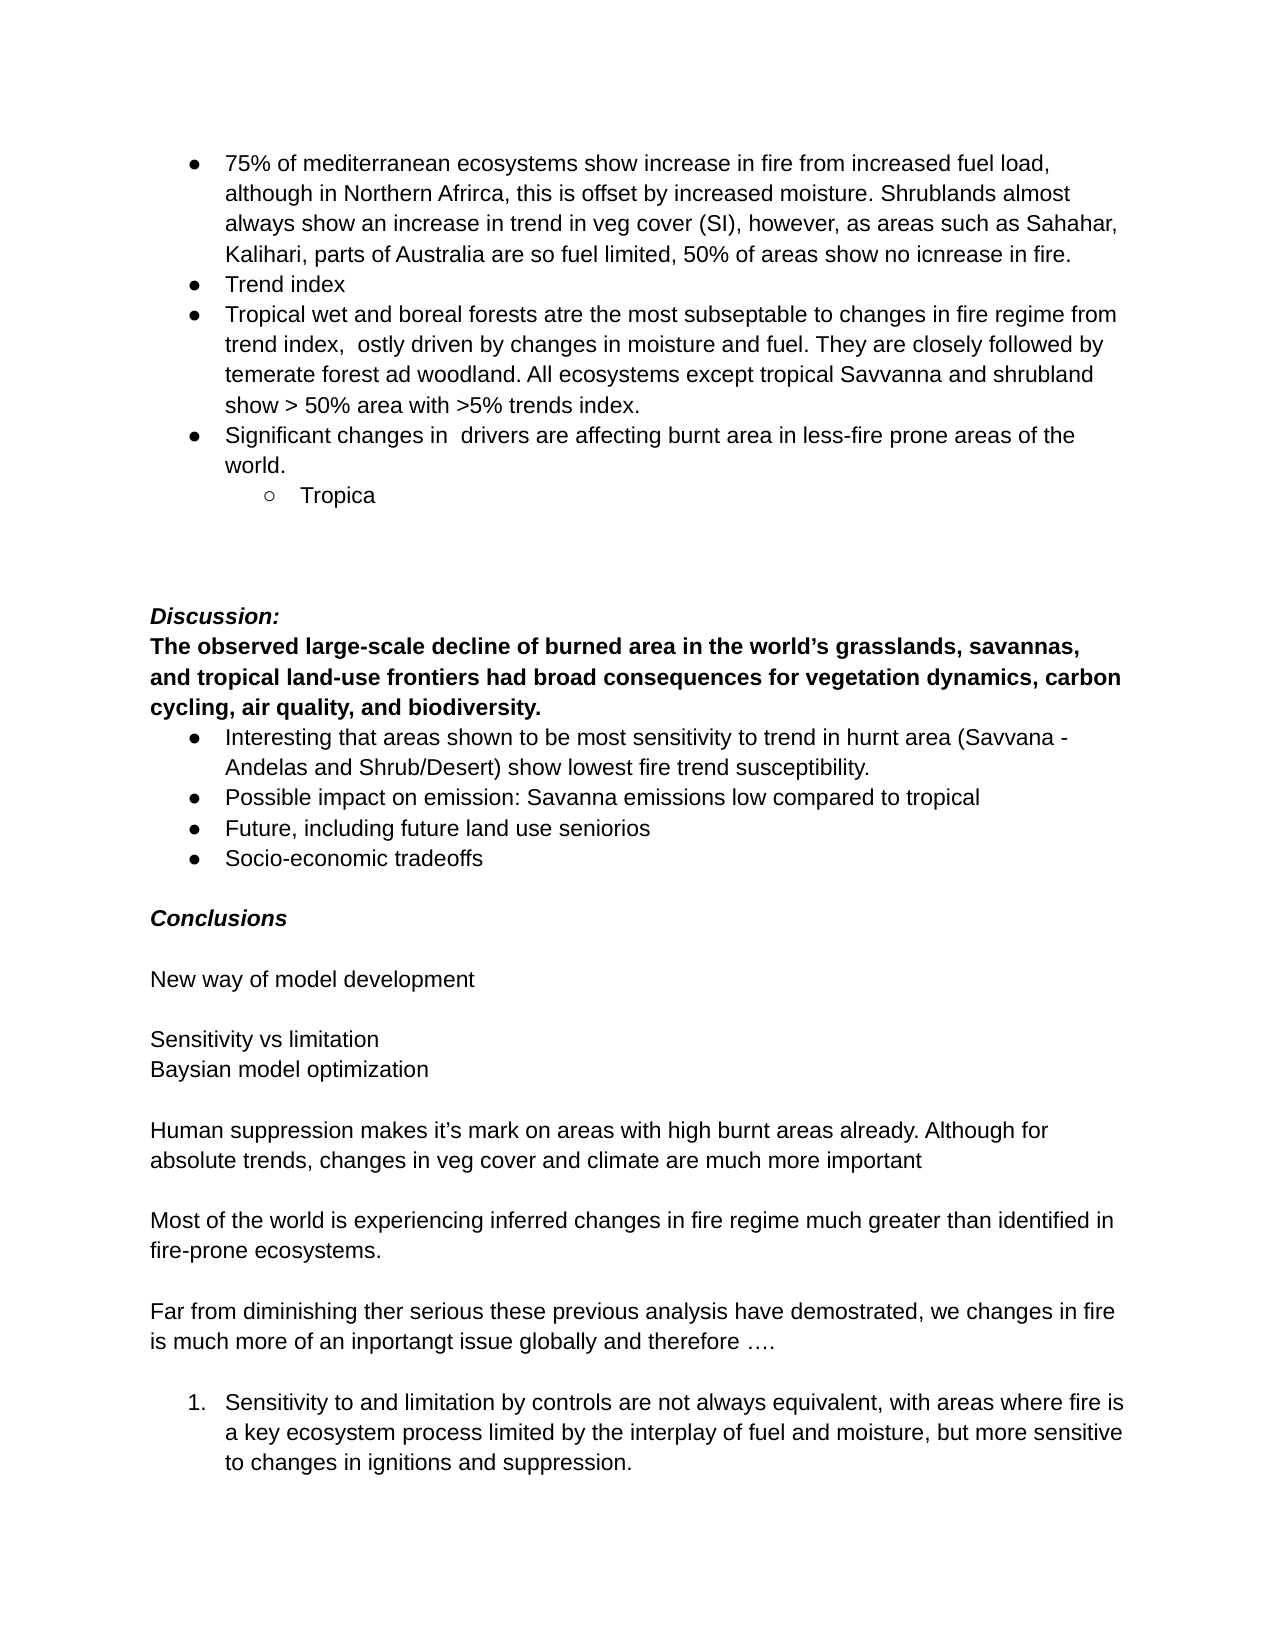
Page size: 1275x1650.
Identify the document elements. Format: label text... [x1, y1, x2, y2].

list Significant changes in drivers are affecting burnt area in less-fire prone areas of the world. [187, 422, 1125, 478]
list Interesting that areas shown to be most sensitivity to trend in hurnt area (Savvana - Andelas and Shrub/Desert) show lowest fire trend susceptibility. [187, 724, 1125, 781]
text Most of the world is experiencing inferred changes in fire regime much greater than identified in fire-prone ecosystems. [150, 1207, 1125, 1264]
list Socio-economic tradeoffs [187, 845, 1125, 871]
list Possible impact on emission: Savanna emissions low compared to tropical [187, 784, 1125, 811]
text Discussion: [150, 603, 1125, 629]
text Conclusions [150, 905, 1125, 932]
list Future, including future land use seniorios [187, 814, 1125, 841]
text Far from diminishing ther serious these previous analysis have demostrated, we changes in fire is much more of an inportangt issue globally and therefore …. [150, 1298, 1125, 1354]
text Sensitivity vs limitation [150, 1026, 1125, 1052]
list Sensitivity to and limitation by controls are not always equivalent, with areas where fire is a key ecosystem process limited by the interplay of fuel and moisture, but more sensitive to changes in ignitions and suppression. [187, 1388, 1125, 1475]
list Tropical wet and boreal forests atre the most subseptable to changes in fire regime from trend index, ostly driven by changes in moisture and fuel. They are closely followed by temerate forest ad woodland. All ecosystems except tropical Savvanna and shrubland show > 50% area with >5% trends index. [187, 301, 1125, 418]
list Tropica [262, 482, 1125, 509]
text The observed large-scale decline of burned area in the world’s grasslands, savannas, and tropical land-use frontiers had broad consequences for vegetation dynamics, carbon cycling, air quality, and biodiversity. [150, 633, 1125, 720]
list 75% of mediterranean ecosystems show increase in fire from increased fuel load, although in Northern Afrirca, this is offset by increased moisture. Shrublands almost always show an increase in trend in veg cover (SI), however, as areas such as Sahahar, Kalihari, parts of Australia are so fuel limited, 50% of areas show no icnrease in fire. [187, 150, 1125, 267]
text Baysian model optimization [150, 1056, 1125, 1083]
text Human suppression makes it’s mark on areas with high burnt areas already. Although for absolute trends, changes in veg cover and climate are much more important [150, 1117, 1125, 1173]
text New way of model development [150, 966, 1125, 992]
list Trend index [187, 271, 1125, 297]
